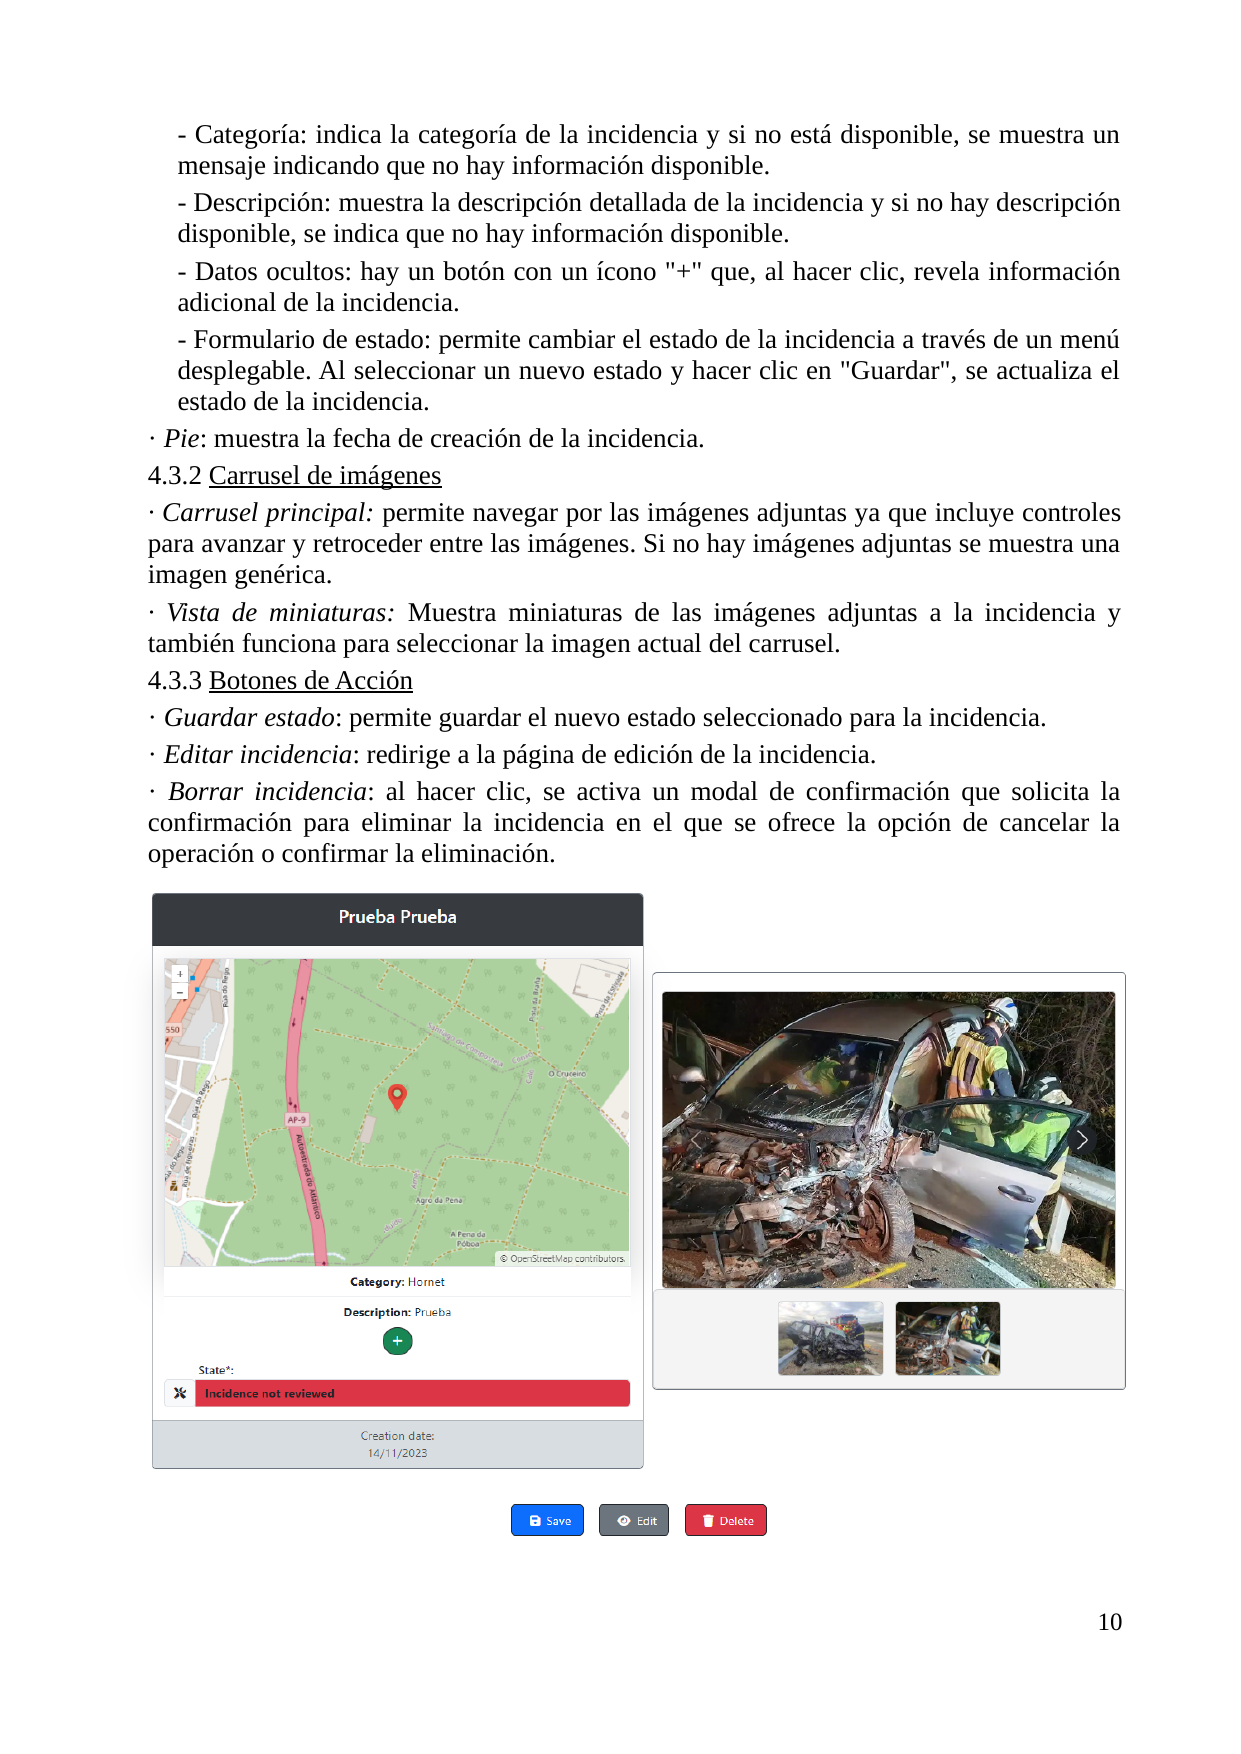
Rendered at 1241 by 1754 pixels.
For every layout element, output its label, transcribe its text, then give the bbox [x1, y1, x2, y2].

text 4.3.3 Botones de Acción [148, 664, 1122, 695]
text - Categoría: indica la categoría de la incidencia y si no está disponible, se muestra un mensaje indicando que no hay información disponible. [177, 118, 1122, 180]
text · Vista de miniaturas: Muestra miniaturas de las imágenes adjuntas a la incidencia y también funciona para seleccionar la imagen actual del carrusel. [148, 596, 1122, 658]
text 4.3.2 Carrusel de imágenes [148, 459, 1122, 490]
text - Descripción: muestra la descripción detallada de la incidencia y si no hay descripción disponible, se indica que no hay información disponible. [177, 186, 1122, 249]
text - Formulario de estado: permite cambiar el estado de la incidencia a través de un menú desplegable. Al seleccionar un nuevo estado y hacer clic en "Guardar", se actualiza el estado de la incidencia. [177, 323, 1122, 416]
text · Carrusel principal: permite navegar por las imágenes adjuntas ya que incluye controles para avanzar y retroceder entre las imágenes. Si no hay imágenes adjuntas se muestra una imagen genérica. [148, 496, 1122, 590]
text · Pie: muestra la fecha de creación de la incidencia. [148, 422, 1122, 453]
text - Datos ocultos: hay un botón con un ícono "+" que, al hacer clic, revela información adicional de la incidencia. [177, 254, 1122, 317]
text · Editar incidencia: redirige a la página de edición de la incidencia. [148, 738, 1122, 769]
picture [114, 883, 1163, 1556]
text · Guardar estado: permite guardar el nuevo estado seleccionado para la incidencia. [148, 701, 1122, 732]
text · Borrar incidencia: al hacer clic, se activa un modal de confirmación que solicita la confirmación para eliminar la incidencia en el que se ofrece la opción de cancelar la operación o confirmar la eliminación. [148, 775, 1122, 869]
